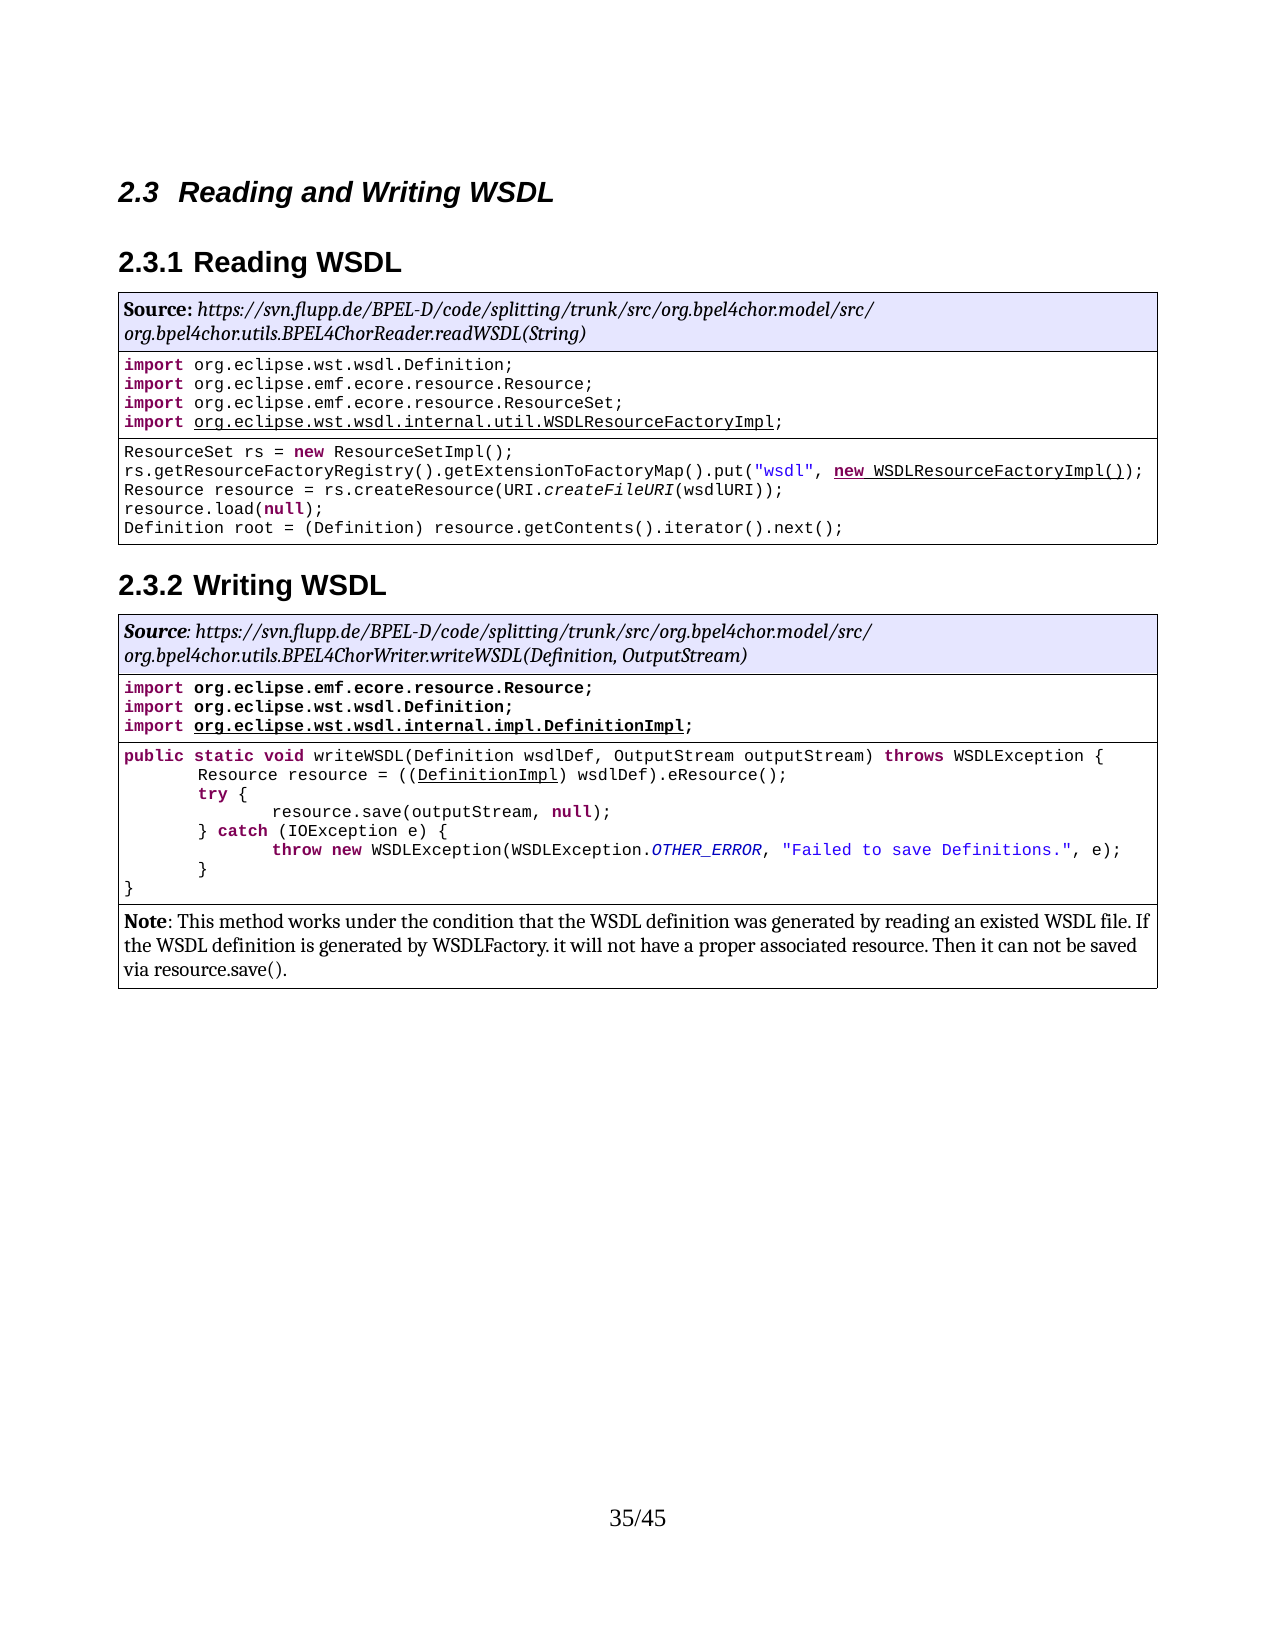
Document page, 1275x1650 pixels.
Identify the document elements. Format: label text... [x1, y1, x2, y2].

subtitle Writing WSDL [118, 569, 1157, 602]
table_cell import org.eclipse.emf.ecore.resource.Resource; import org.eclipse.wst.wsdl.Definition; import org.eclipse.wst.wsdl.internal.impl.DefinitionImpl; [119, 675, 1157, 742]
table_header Source: https://svn.flupp.de/BPEL-D/code/splitting/trunk/src/org.bpel4chor.model/src/org.bpel4chor.utils.BPEL4ChorWriter.writeWSDL(Definition, OutputStream) [119, 615, 1157, 673]
table_cell import org.eclipse.wst.wsdl.Definition; import org.eclipse.emf.ecore.resource.Resource; import org.eclipse.emf.ecore.resource.ResourceSet; import org.eclipse.wst.wsdl.internal.util.WSDLResourceFactoryImpl; [119, 352, 1157, 438]
subtitle Reading WSDL [118, 246, 1157, 279]
table_header Source: https://svn.flupp.de/BPEL-D/code/splitting/trunk/src/org.bpel4chor.model/src/org.bpel4chor.utils.BPEL4ChorReader.readWSDL(String) [119, 293, 1157, 351]
table_cell Note: This method works under the condition that the WSDL definition was generated by reading an existed WSDL file. If the WSDL definition is generated by WSDLFactory. it will not have a proper associated resource. Then it can not be saved via resource.save(). [119, 905, 1157, 987]
subtitle Reading and Writing WSDL [118, 176, 1157, 209]
table_cell public static void writeWSDL(Definition wsdlDef, OutputStream outputStream) throws WSDLException { Resource resource = ((DefinitionImpl) wsdlDef).eResource(); try { resource.save(outputStream, null); } catch (IOException e) { throw new WSDLException(WSDLException.OTHER_ERROR, "Failed to save Definitions.", e); } } [119, 743, 1157, 904]
table_cell ResourceSet rs = new ResourceSetImpl(); rs.getResourceFactoryRegistry().getExtensionToFactoryMap().put("wsdl", new WSDLResourceFactoryImpl()); Resource resource = rs.createResource(URI.createFileURI(wsdlURI)); resource.load(null); Definition root = (Definition) resource.getContents().iterator().next(); [119, 439, 1157, 544]
